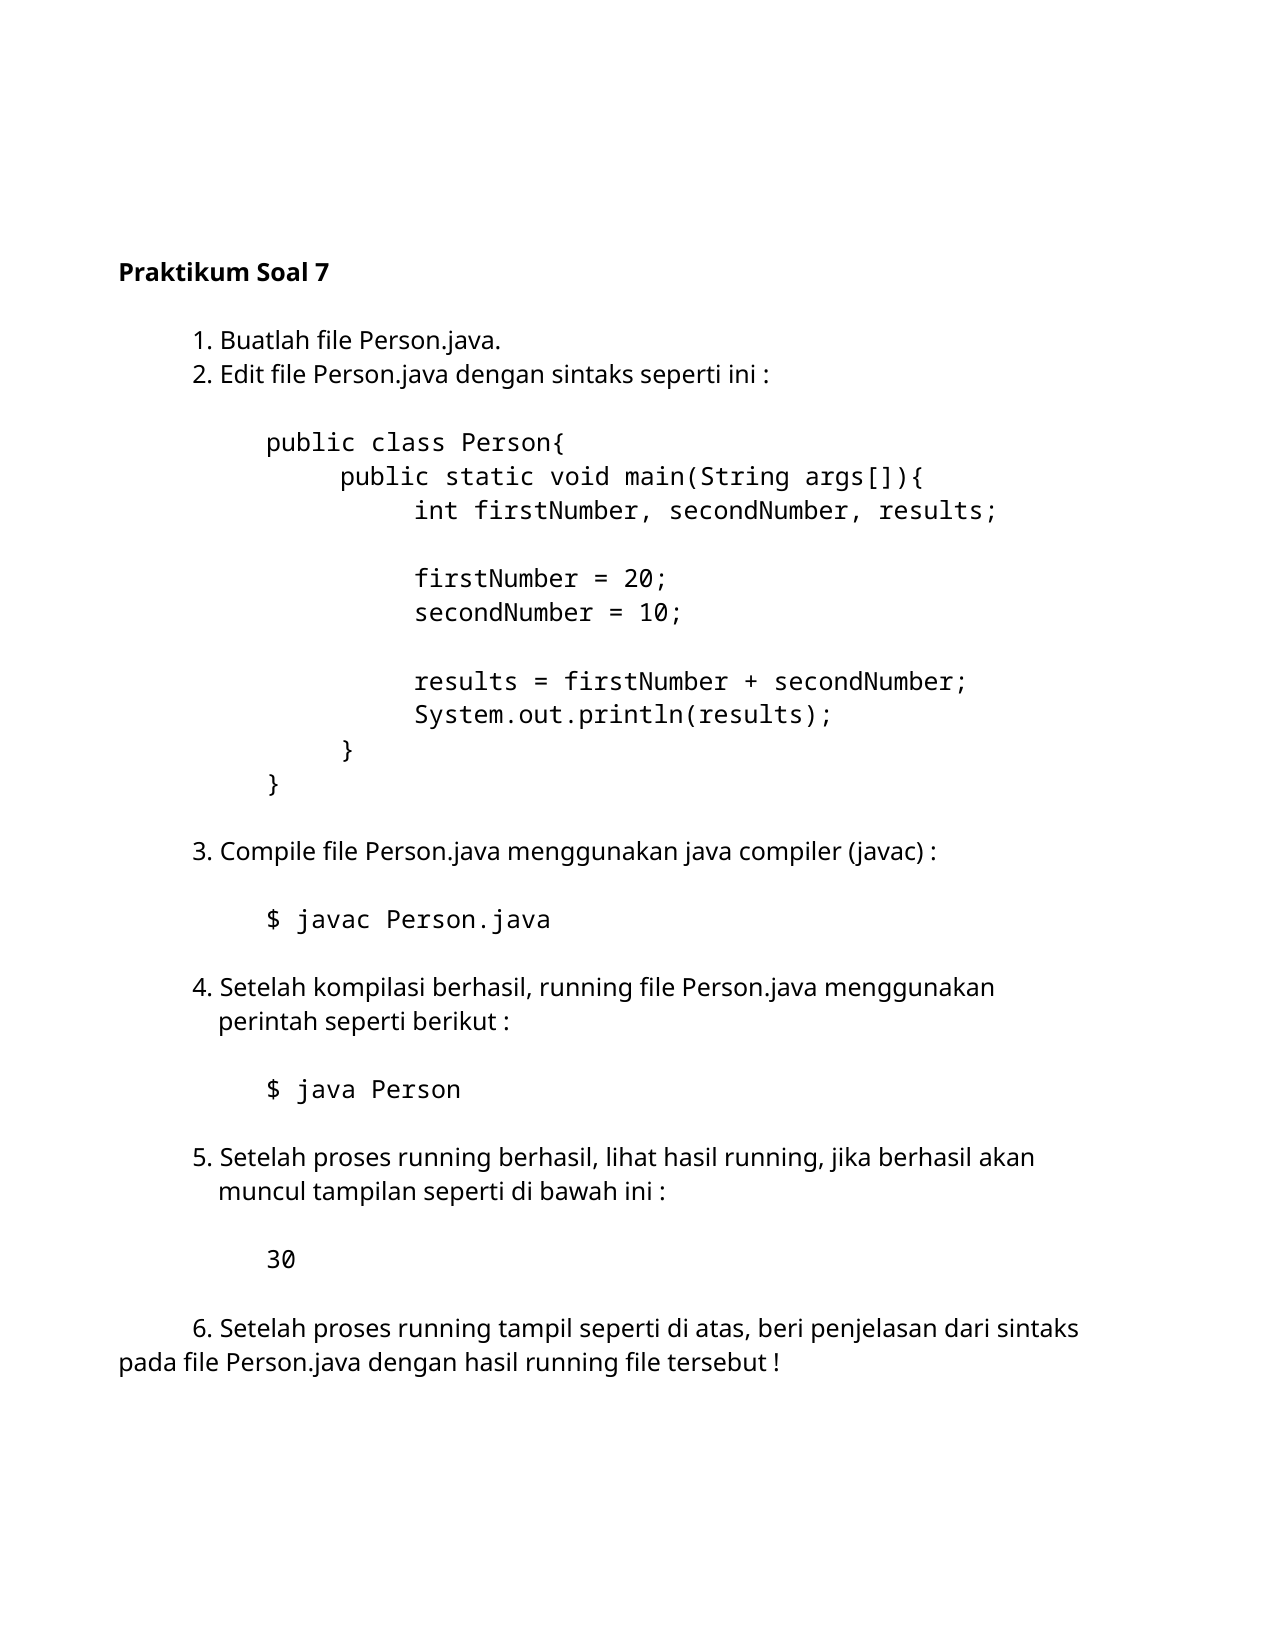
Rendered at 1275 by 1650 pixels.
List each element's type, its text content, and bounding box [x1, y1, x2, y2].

text 2. Edit file Person.java dengan sintaks seperti ini : public class Person{ [118, 357, 1157, 459]
text 5. Setelah proses running berhasil, lihat hasil running, jika berhasil akan [118, 1140, 1157, 1174]
text firstNumber = 20; [118, 561, 1157, 595]
text System.out.println(results); [118, 697, 1157, 731]
text perintah seperti berikut : $ java Person [118, 1004, 1157, 1140]
text } [118, 731, 1157, 765]
text 1. Buatlah file Person.java. [118, 322, 1157, 357]
text } 3. Compile file Person.java menggunakan java compiler (javac) : $ javac Person.java 4. Setelah kompilasi berhasil, running file Person.java menggunakan [118, 765, 1157, 1004]
text public static void main(String args[]){ [118, 459, 1157, 493]
text int firstNumber, secondNumber, results; [118, 493, 1157, 527]
text Praktikum Soal 7 [118, 254, 1157, 288]
text results = firstNumber + secondNumber; [118, 663, 1157, 697]
text secondNumber = 10; [118, 595, 1157, 629]
text muncul tampilan seperti di bawah ini : 30 6. Setelah proses running tampil seperti di atas, beri penjelasan dari sintaks pada file Person.java dengan hasil running file tersebut ! [118, 1174, 1157, 1378]
